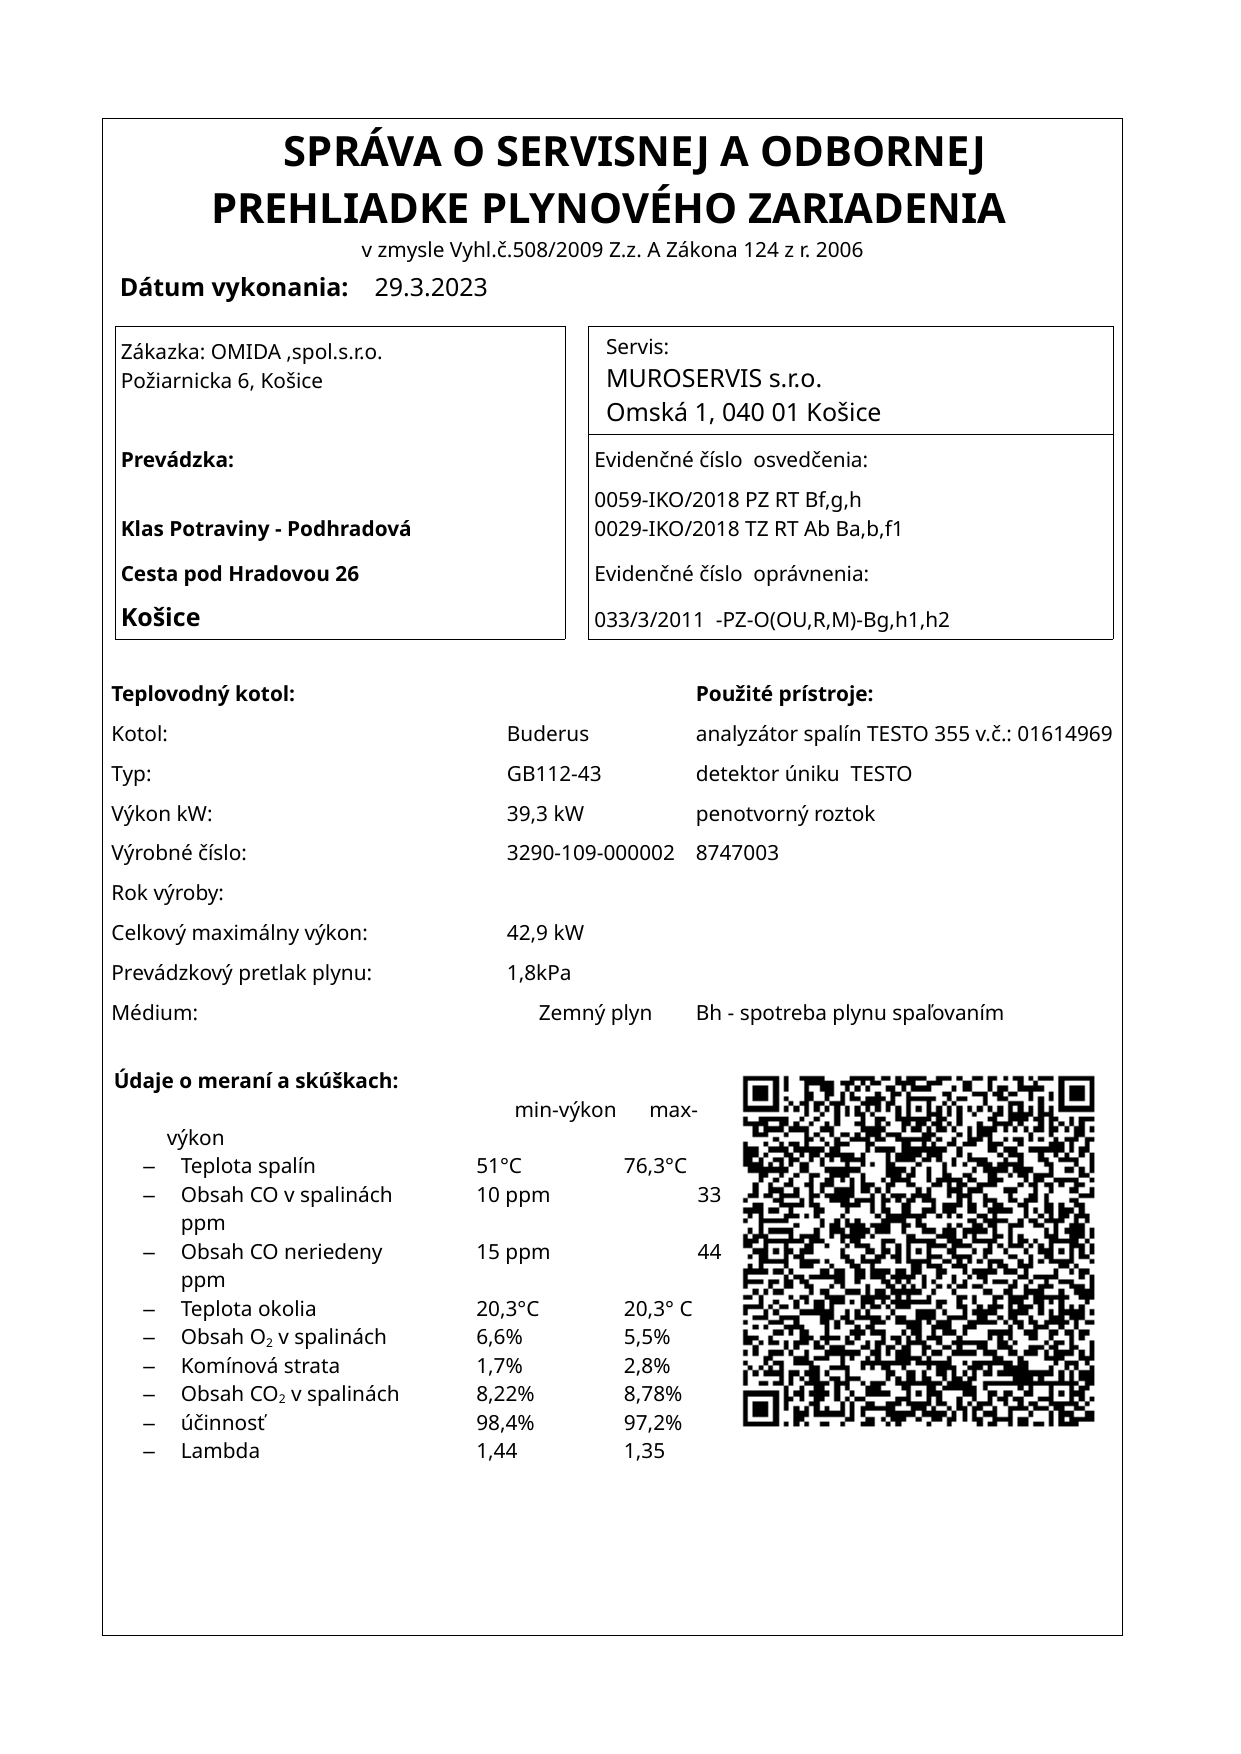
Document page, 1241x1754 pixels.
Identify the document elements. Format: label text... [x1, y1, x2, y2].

table_cell [566, 434, 588, 480]
list Lambda 1,44 1,35 [143, 1436, 1119, 1464]
table_cell [501, 873, 690, 913]
table_cell GB112-43 [501, 753, 690, 793]
table_cell Klas Potraviny - Podhradová [116, 480, 565, 548]
table_cell 42,9 kW [501, 913, 690, 952]
text min-výkon max-výkon [113, 1095, 723, 1152]
list Teplota spalín 51°C 76,3°C [143, 1152, 723, 1180]
table_cell [566, 480, 588, 548]
table_cell 39,3 kW [501, 793, 690, 833]
table_cell [566, 548, 588, 593]
list Obsah O2 v spalinách 6,6% 5,5% [143, 1322, 723, 1351]
table_header Zákazka: OMIDA ,spol.s.r.o. Požiarnicka 6, Košice [116, 327, 565, 434]
table_header Teplovodný kotol: [106, 673, 501, 713]
table_cell Buderus [501, 713, 690, 753]
table_cell Prevádzka: [116, 434, 565, 480]
table_cell [690, 953, 1122, 992]
table_cell [690, 873, 1122, 913]
list účinnosť 98,4% 97,2% [143, 1408, 723, 1436]
table_cell Zemný plyn [501, 993, 690, 1032]
list Komínová strata 1,7% 2,8% [143, 1351, 723, 1379]
list Teplota okolia 20,3°C 20,3° C [143, 1294, 723, 1322]
list Obsah CO2 v spalinách 8,22% 8,78% [143, 1379, 723, 1408]
table_cell Prevádzkový pretlak plynu: [106, 953, 501, 992]
table_cell [690, 913, 1122, 952]
table_cell Médium: [106, 993, 501, 1032]
table_cell [1123, 833, 1127, 873]
table_header Použité prístroje: [690, 673, 1122, 713]
table_cell Evidenčné číslo oprávnenia: [589, 548, 1113, 593]
table_cell analyzátor spalín TESTO 355 v.č.: 01614969 [690, 713, 1122, 753]
table_header Dátum vykonania: [116, 264, 371, 303]
list Obsah CO neriedeny 15 ppm 44 ppm [143, 1237, 723, 1294]
table_header [501, 673, 690, 713]
table_cell Rok výroby: [106, 873, 501, 913]
picture [723, 1056, 1114, 1447]
table_cell Výkon kW: [106, 793, 501, 833]
table_header [566, 326, 588, 434]
table_cell [1123, 873, 1127, 913]
table_header 29.3.2023 [371, 264, 1101, 303]
table_cell [1123, 953, 1127, 992]
table_cell Celkový maximálny výkon: [106, 913, 501, 952]
text v zmysle Vyhl.č.508/2009 Z.z. A Zákona 124 z r. 2006 [106, 236, 1119, 264]
table_cell 033/3/2011 -PZ-O(OU,R,M)-Bg,h1,h2 [589, 594, 1113, 639]
table_cell 0059-IKO/2018 PZ RT Bf,g,h 0029-IKO/2018 TZ RT Ab Ba,b,f1 [589, 480, 1113, 548]
table_cell [566, 594, 588, 639]
table_cell [1123, 913, 1127, 952]
table_cell Kotol: [106, 713, 501, 753]
table_cell Cesta pod Hradovou 26 [116, 548, 565, 593]
table_cell detektor úniku TESTO [690, 753, 1122, 793]
table_header Servis: MUROSERVIS s.r.o. Omská 1, 040 01 Košice [589, 327, 1113, 434]
table_cell 8747003 [690, 833, 1122, 873]
table_cell Výrobné číslo: [106, 833, 501, 873]
table_cell Bh - spotreba plynu spaľovaním [690, 993, 1122, 1032]
list Obsah CO v spalinách 10 ppm 33 ppm [143, 1180, 723, 1237]
table_header [115, 1465, 556, 1607]
text SPRÁVA O SERVISNEJ A ODBORNEJ PREHLIADKE PLYNOVÉHO ZARIADENIA [106, 122, 1111, 236]
table_cell Košice [116, 594, 565, 639]
table_header [556, 1465, 1098, 1607]
table_cell penotvorný roztok [690, 793, 1122, 833]
table_cell Typ: [106, 753, 501, 793]
table_cell 1,8kPa [501, 953, 690, 992]
table_cell Evidenčné číslo osvedčenia: [589, 435, 1113, 480]
text Údaje o meraní a skúškach: [113, 1066, 723, 1095]
table_cell 3290-109-000002 [501, 833, 690, 873]
